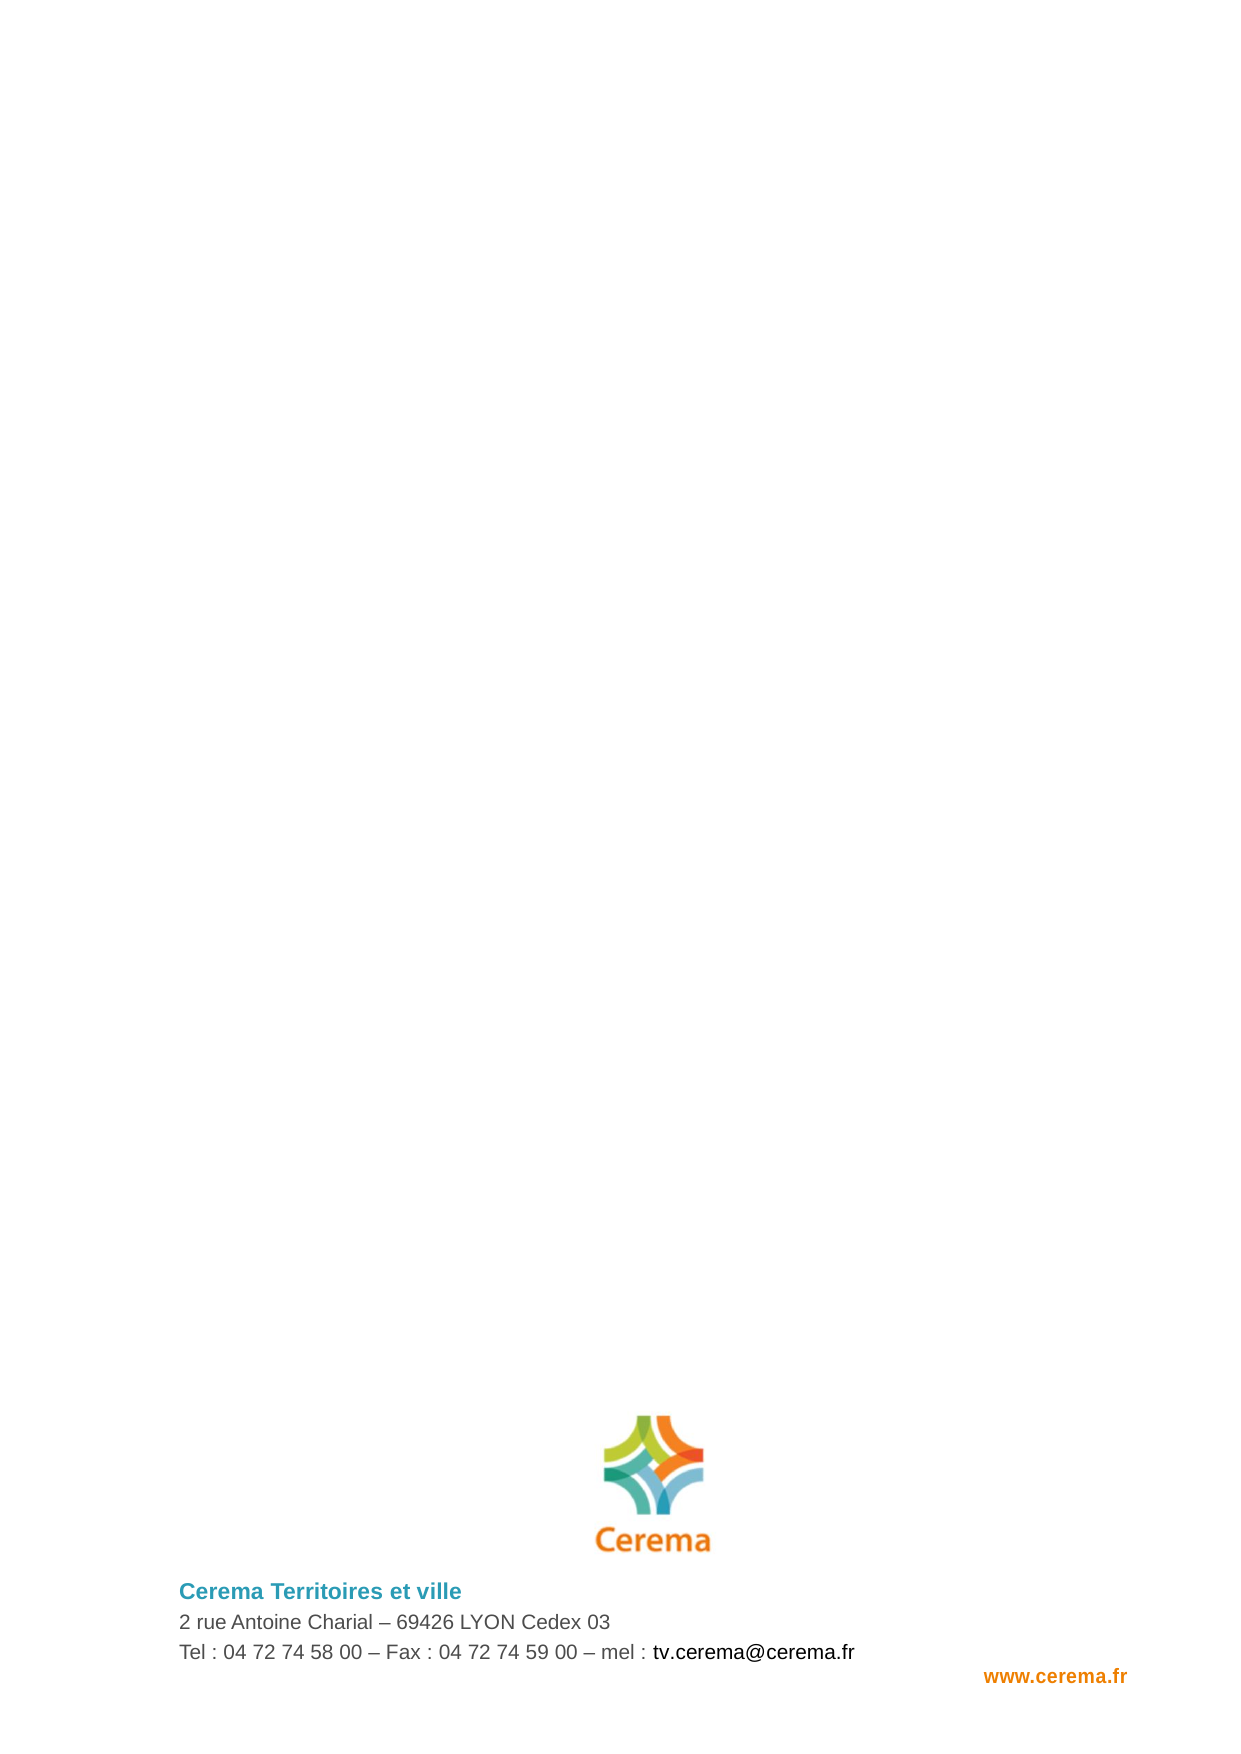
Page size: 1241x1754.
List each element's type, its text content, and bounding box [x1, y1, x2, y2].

text Tel : 04 72 74 58 00 – Fax : 04 72 74 59 00 – mel : tv.cerema@cerema.fr [179, 1640, 1127, 1664]
picture [583, 1400, 723, 1566]
text Cerema Territoires et ville [179, 1577, 1127, 1604]
text www.cerema.fr [179, 1664, 1127, 1688]
text 2 rue Antoine Charial – 69426 LYON Cedex 03 [179, 1610, 1127, 1634]
